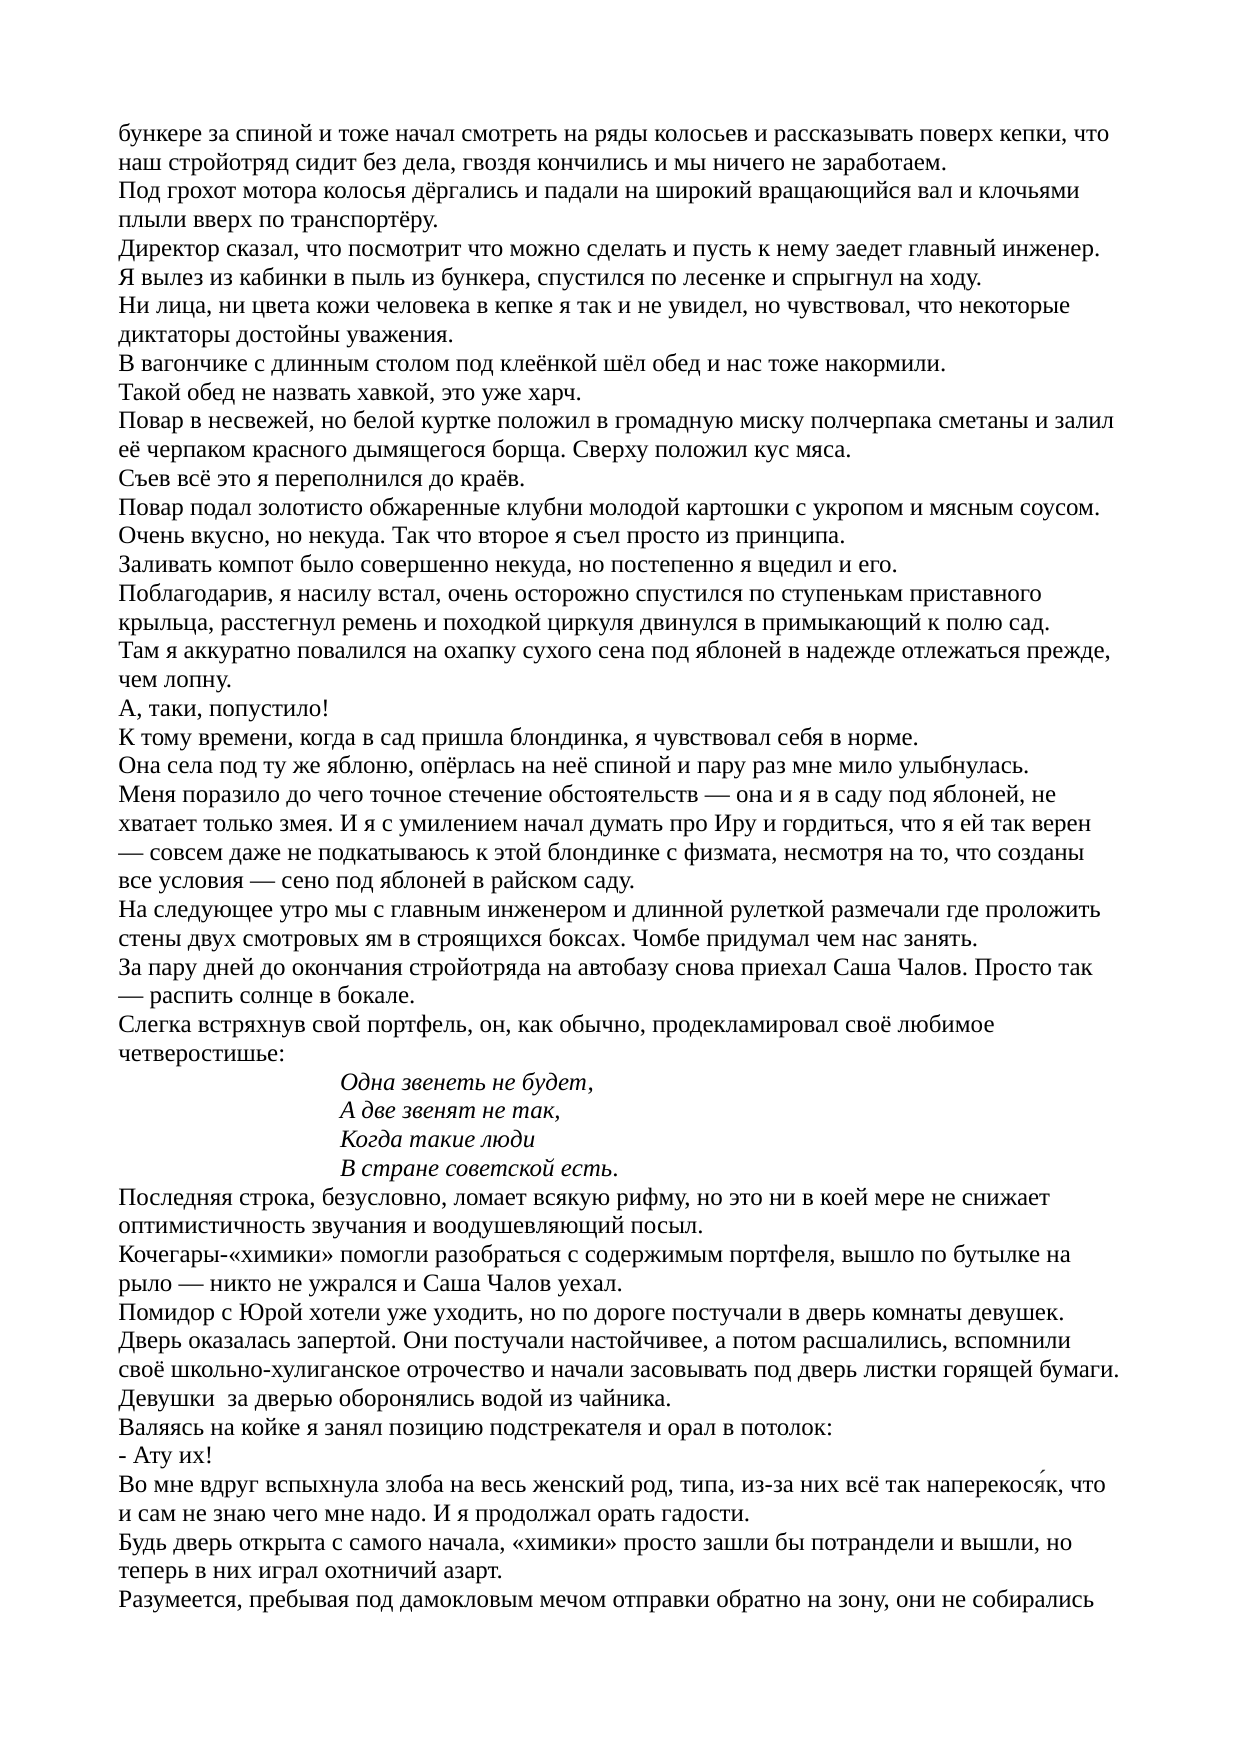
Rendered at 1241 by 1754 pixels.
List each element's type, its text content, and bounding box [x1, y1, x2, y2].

text Поблагодарив, я насилу встал, очень осторожно спустился по ступенькам приставного крыльца, расстегнул ремень и походкой циркуля двинулся в примыкающий к полю сад. [118, 578, 1122, 636]
text Повар подал золотисто обжаренные клубни молодой картошки с укропом и мясным соусом. Очень вкусно, но некуда. Так что второе я съел просто из принципа. [118, 492, 1122, 549]
text В вагончике с длинным столом под клеёнкой шёл обед и нас тоже накормили. [118, 348, 1122, 377]
text Разумеется, пребывая под дамокловым мечом отправки обратно на зону, они не собирались [118, 1584, 1122, 1613]
text Под грохот мотора колосья дёргались и падали на широкий вращающийся вал и клочьями плыли вверх по транспортёру. [118, 176, 1122, 233]
text Она села под ту же яблоню, опёрлась на неё спиной и пару раз мне мило улыбнулась. [118, 751, 1122, 779]
text Съев всё это я переполнился до краёв. [118, 463, 1122, 492]
text А две звенят не так, [118, 1096, 1122, 1124]
text Повар в несвежей, но белой куртке положил в громадную миску полчерпака сметаны и залил её черпаком красного дымящегося борща. Сверху положил кус мяса. [118, 406, 1122, 463]
text К тому времени, когда в сад пришла блондинка, я чувствовал себя в норме. [118, 722, 1122, 751]
text Когда такие люди [118, 1124, 1122, 1153]
text За пару дней до окончания стройотряда на автобазу снова приехал Саша Чалов. Просто так — распить солнце в бокале. [118, 952, 1122, 1009]
text А, таки, попустило! [118, 693, 1122, 722]
text Валяясь на койке я занял позицию подстрекателя и орал в потолок: [118, 1412, 1122, 1441]
text - Ату их! [118, 1441, 1122, 1469]
text Такой обед не назвать хавкой, это уже харч. [118, 377, 1122, 406]
text Ни лица, ни цвета кожи человека в кепке я так и не увидел, но чувствовал, что некоторые диктаторы достойны уважения. [118, 291, 1122, 348]
text Во мне вдруг вспыхнула злоба на весь женский род, типа, из-за них всё так наперекося́к, что и сам не знаю чего мне надо. И я продолжал орать гадости. [118, 1469, 1122, 1527]
text Будь дверь открыта с самого начала, «химики» просто зашли бы потрандели и вышли, но теперь в них играл охотничий азарт. [118, 1527, 1122, 1584]
text На следующее утро мы с главным инженером и длинной рулеткой размечали где проложить стены двух смотровых ям в строящихся боксах. Чомбе придумал чем нас занять. [118, 894, 1122, 952]
text Я вылез из кабинки в пыль из бункера, спустился по лесенке и спрыгнул на ходу. [118, 262, 1122, 291]
text Директор сказал, что посмотрит что можно сделать и пусть к нему заедет главный инженер. [118, 233, 1122, 262]
text Последняя строка, безусловно, ломает всякую рифму, но это ни в коей мере не снижает оптимистичность звучания и воодушевляющий посыл. [118, 1182, 1122, 1239]
text Меня поразило до чего точное стечение обстоятельств — она и я в саду под яблоней, не хватает только змея. И я с умилением начал думать про Иру и гордиться, что я ей так верен — совсем даже не подкатываюсь к этой блондинке с физмата, несмотря на то, что созданы все условия — сено под яблоней в райском саду. [118, 779, 1122, 894]
text Одна звенеть не будет, [118, 1067, 1122, 1096]
text Заливать компот было совершенно некуда, но постепенно я вцедил и его. [118, 549, 1122, 578]
text Слегка встряхнув свой портфель, он, как обычно, продекламировал своё любимое четверостишье: [118, 1009, 1122, 1067]
text В стране советской есть. [118, 1153, 1122, 1182]
text Кочегары-«химики» помогли разобраться с содержимым портфеля, вышло по бутылке на рыло — никто не ужрался и Саша Чалов уехал. [118, 1239, 1122, 1297]
text Помидор с Юрой хотели уже уходить, но по дороге постучали в дверь комнаты девушек. Дверь оказалась запертой. Они постучали настойчивее, а потом расшалились, вспомнили своё школьно-хулиганское отрочество и начали засовывать под дверь листки горящей бумаги. Девушки за дверью оборонялись водой из чайника. [118, 1297, 1122, 1412]
text бункере за спиной и тоже начал смотреть на ряды колосьев и рассказывать поверх кепки, что наш стройотряд сидит без дела, гвоздя кончились и мы ничего не заработаем. [118, 118, 1122, 176]
text Там я аккуратно повалился на охапку сухого сена под яблоней в надежде отлежаться прежде, чем лопну. [118, 636, 1122, 693]
